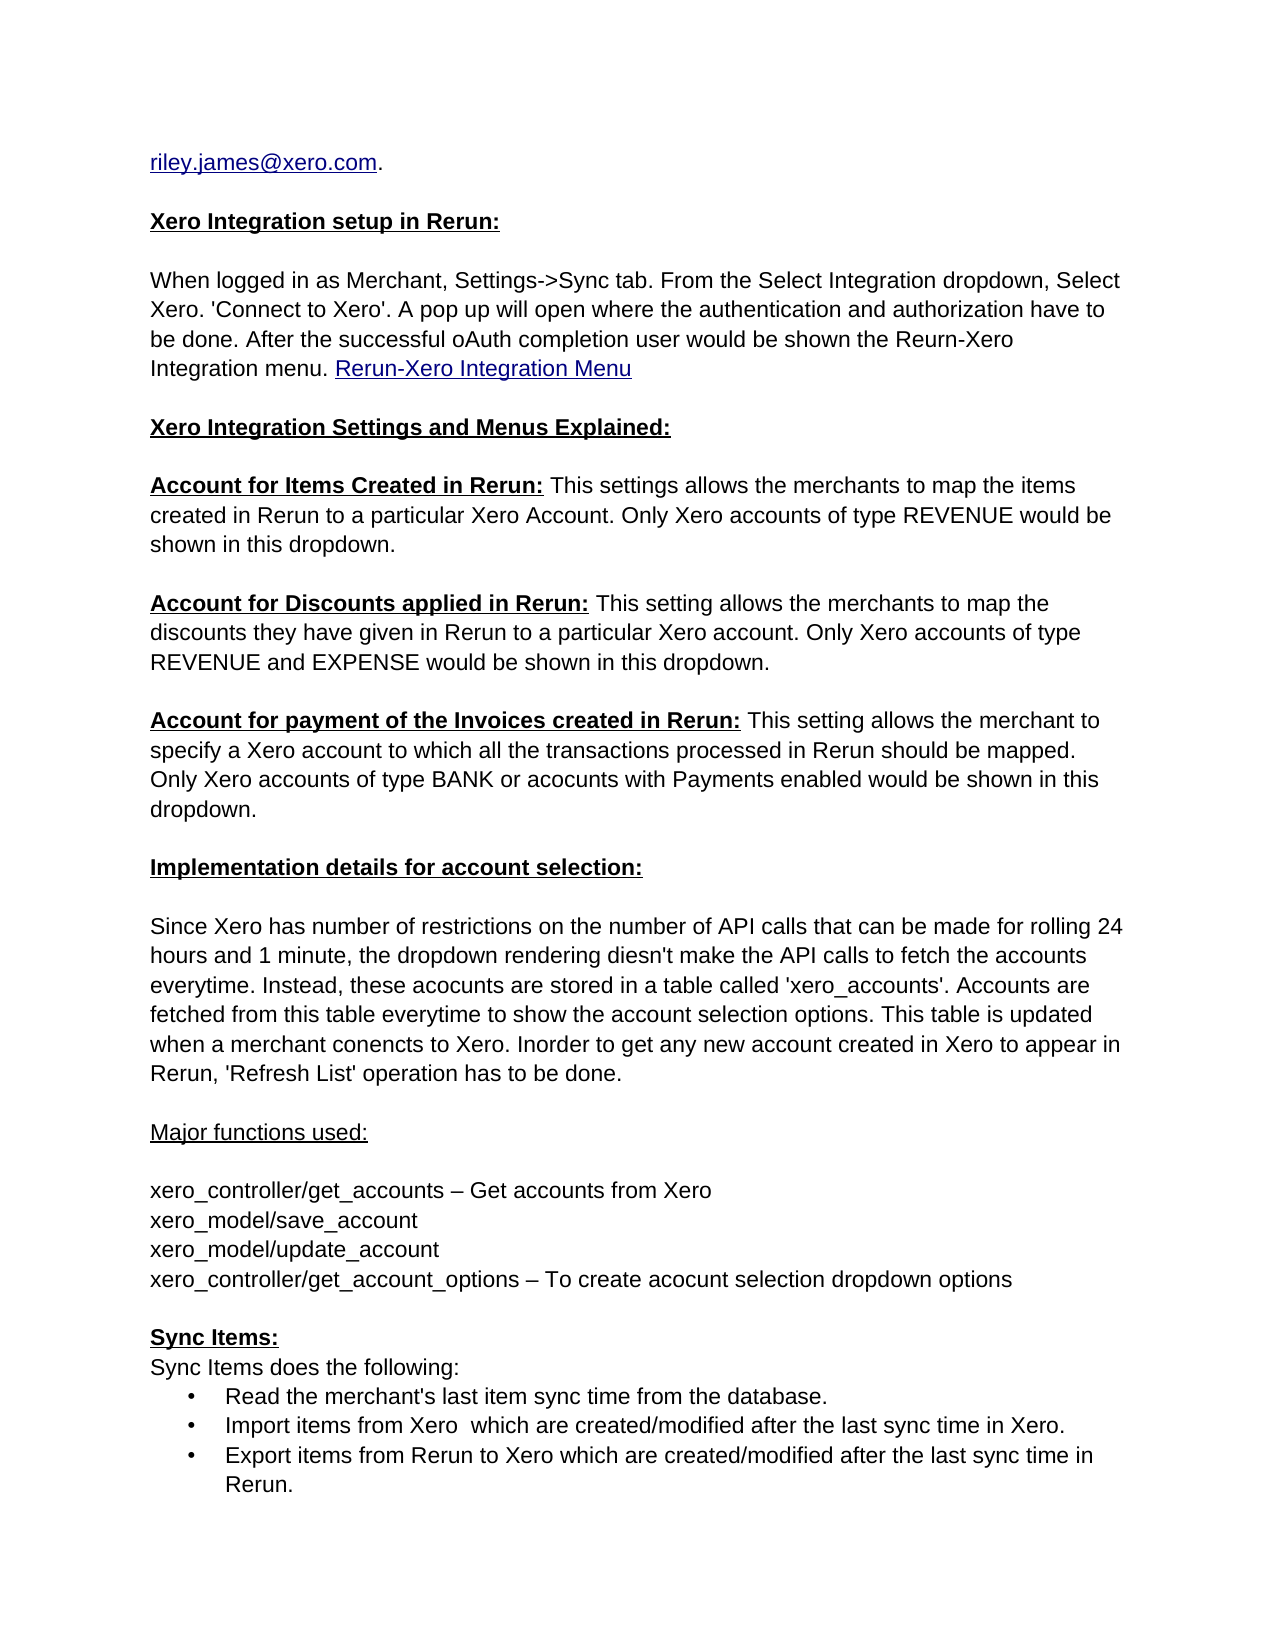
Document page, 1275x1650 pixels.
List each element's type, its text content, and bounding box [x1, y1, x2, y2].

text Implementation details for account selection: [150, 855, 1125, 881]
text Sync Items does the following: [150, 1354, 1125, 1380]
text Xero Integration setup in Rerun: [150, 209, 1125, 234]
list Export items from Rerun to Xero which are created/modified after the last sync time in Rerun. [187, 1442, 1125, 1497]
text xero_controller/get_account_options – To create acocunt selection dropdown options [150, 1266, 1125, 1292]
text Sync Items: [150, 1325, 1125, 1351]
text Xero Integration Settings and Menus Explained: [150, 414, 1125, 440]
list Read the merchant's last item sync time from the database. [187, 1384, 1125, 1409]
list Import items from Xero which are created/modified after the last sync time in Xero. [187, 1413, 1125, 1439]
text xero_model/update_account [150, 1237, 1125, 1262]
text Account for Items Created in Rerun: This settings allows the merchants to map the items created in Rerun to a particular Xero Account. Only Xero accounts of type REVENUE would be shown in this dropdown. [150, 473, 1125, 557]
text xero_model/save_account [150, 1207, 1125, 1233]
text Account for payment of the Invoices created in Rerun: This setting allows the merchant to specify a Xero account to which all the transactions processed in Rerun should be mapped. Only Xero accounts of type BANK or acocunts with Payments enabled would be shown in this dropdown. [150, 708, 1125, 822]
text Since Xero has number of restrictions on the number of API calls that can be made for rolling 24 hours and 1 minute, the dropdown rendering diesn't make the API calls to fetch the accounts everytime. Instead, these acocunts are stored in a table called 'xero_accounts'. Accounts are fetched from this table everytime to show the account selection options. This table is updated when a merchant conencts to Xero. Inorder to get any new account created in Xero to appear in Rerun, 'Refresh List' operation has to be done. [150, 914, 1125, 1086]
text Account for Discounts applied in Rerun: This setting allows the merchants to map the discounts they have given in Rerun to a particular Xero account. Only Xero accounts of type REVENUE and EXPENSE would be shown in this dropdown. [150, 591, 1125, 675]
text xero_controller/get_accounts – Get accounts from Xero [150, 1178, 1125, 1204]
text riley.james@xero.com. [150, 150, 1125, 176]
text When logged in as Merchant, Settings->Sync tab. From the Select Integration dropdown, Select Xero. 'Connect to Xero'. A pop up will open where the authentication and authorization have to be done. After the successful oAuth completion user would be shown the Reurn-Xero Integration menu. Rerun-Xero Integration Menu [150, 267, 1125, 381]
text Major functions used: [150, 1119, 1125, 1145]
